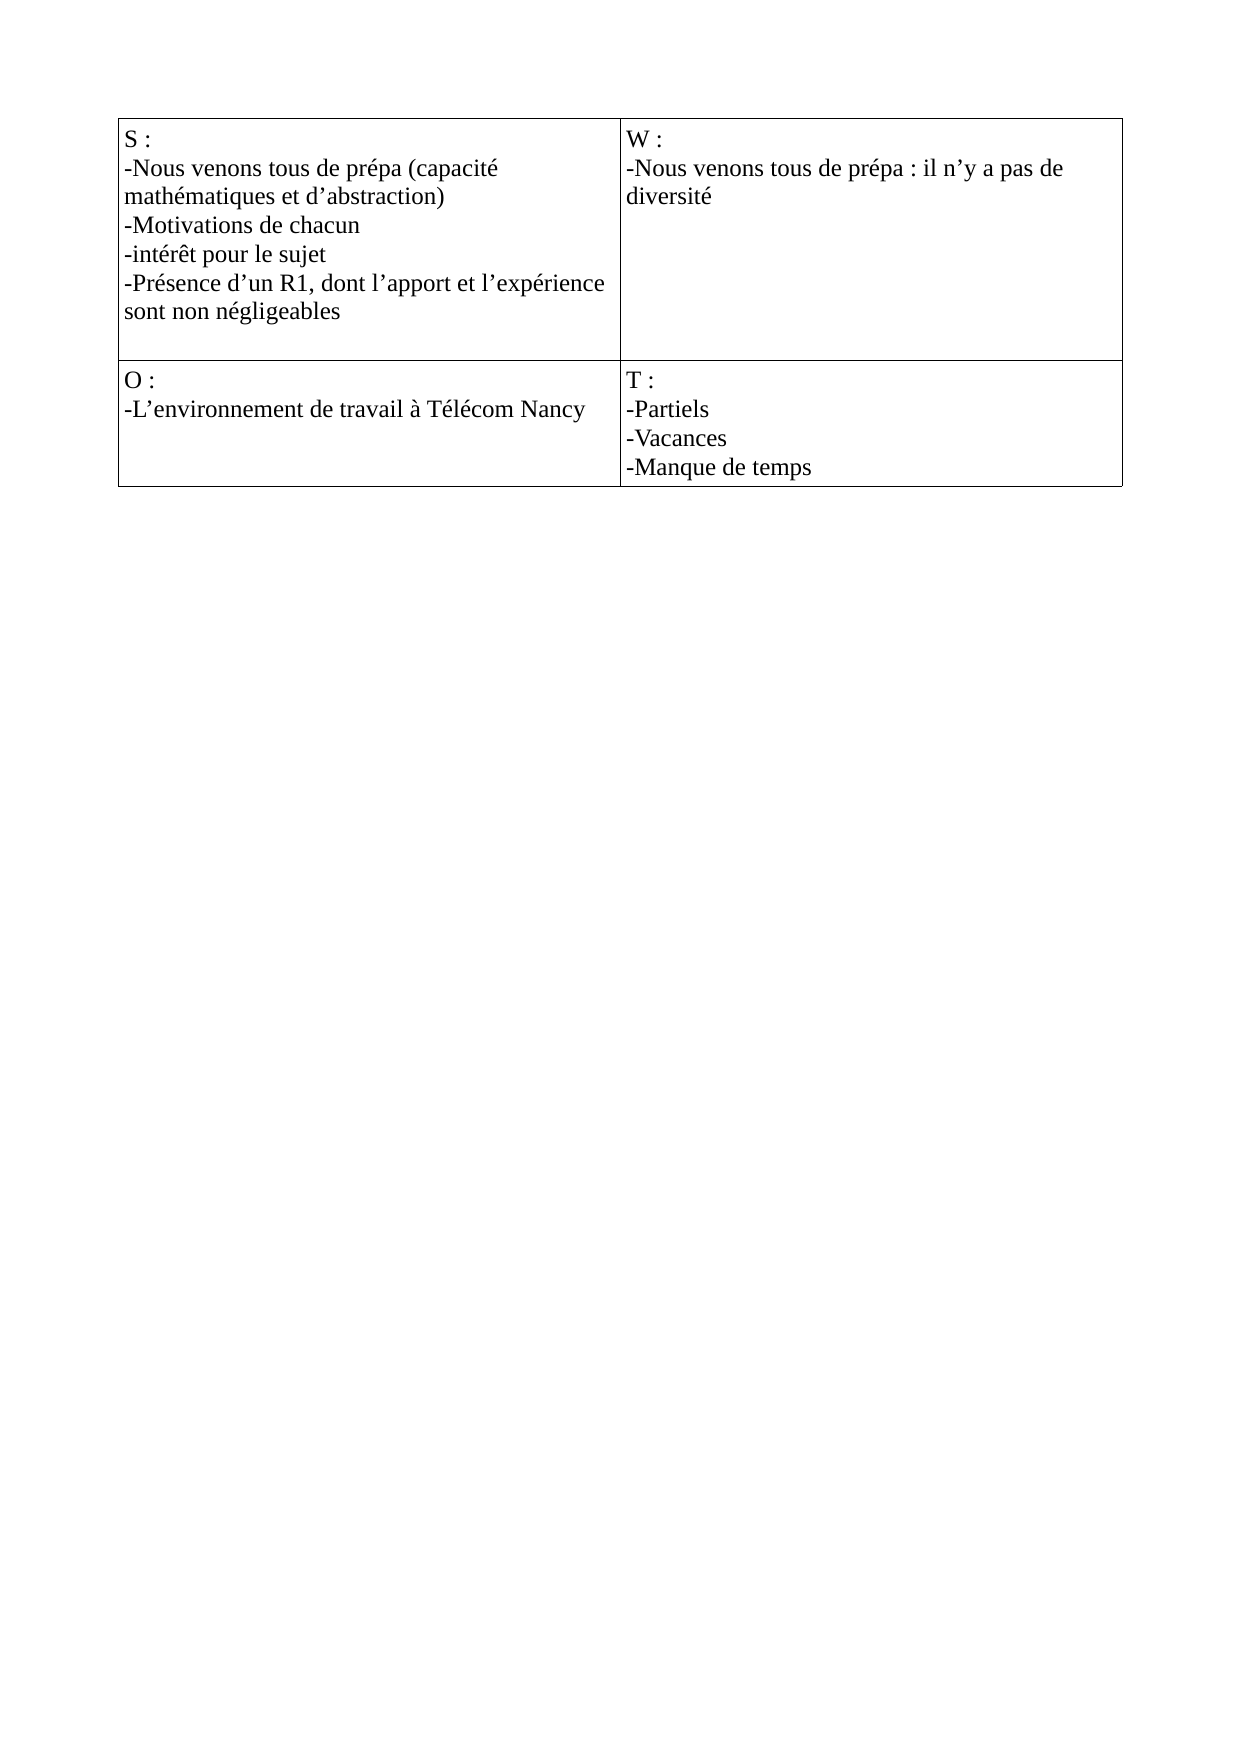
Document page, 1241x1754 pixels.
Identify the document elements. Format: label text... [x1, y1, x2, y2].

table_cell O : -L’environnement de travail à Télécom Nancy [119, 361, 620, 486]
table_cell T : -Partiels -Vacances -Manque de temps [621, 361, 1122, 486]
table_header S : -Nous venons tous de prépa (capacité mathématiques et d’abstraction) -Motivations de chacun -intérêt pour le sujet -Présence d’un R1, dont l’apport et l’expérience sont non négligeables [119, 119, 620, 360]
table_header W : -Nous venons tous de prépa : il n’y a pas de diversité [621, 119, 1122, 360]
